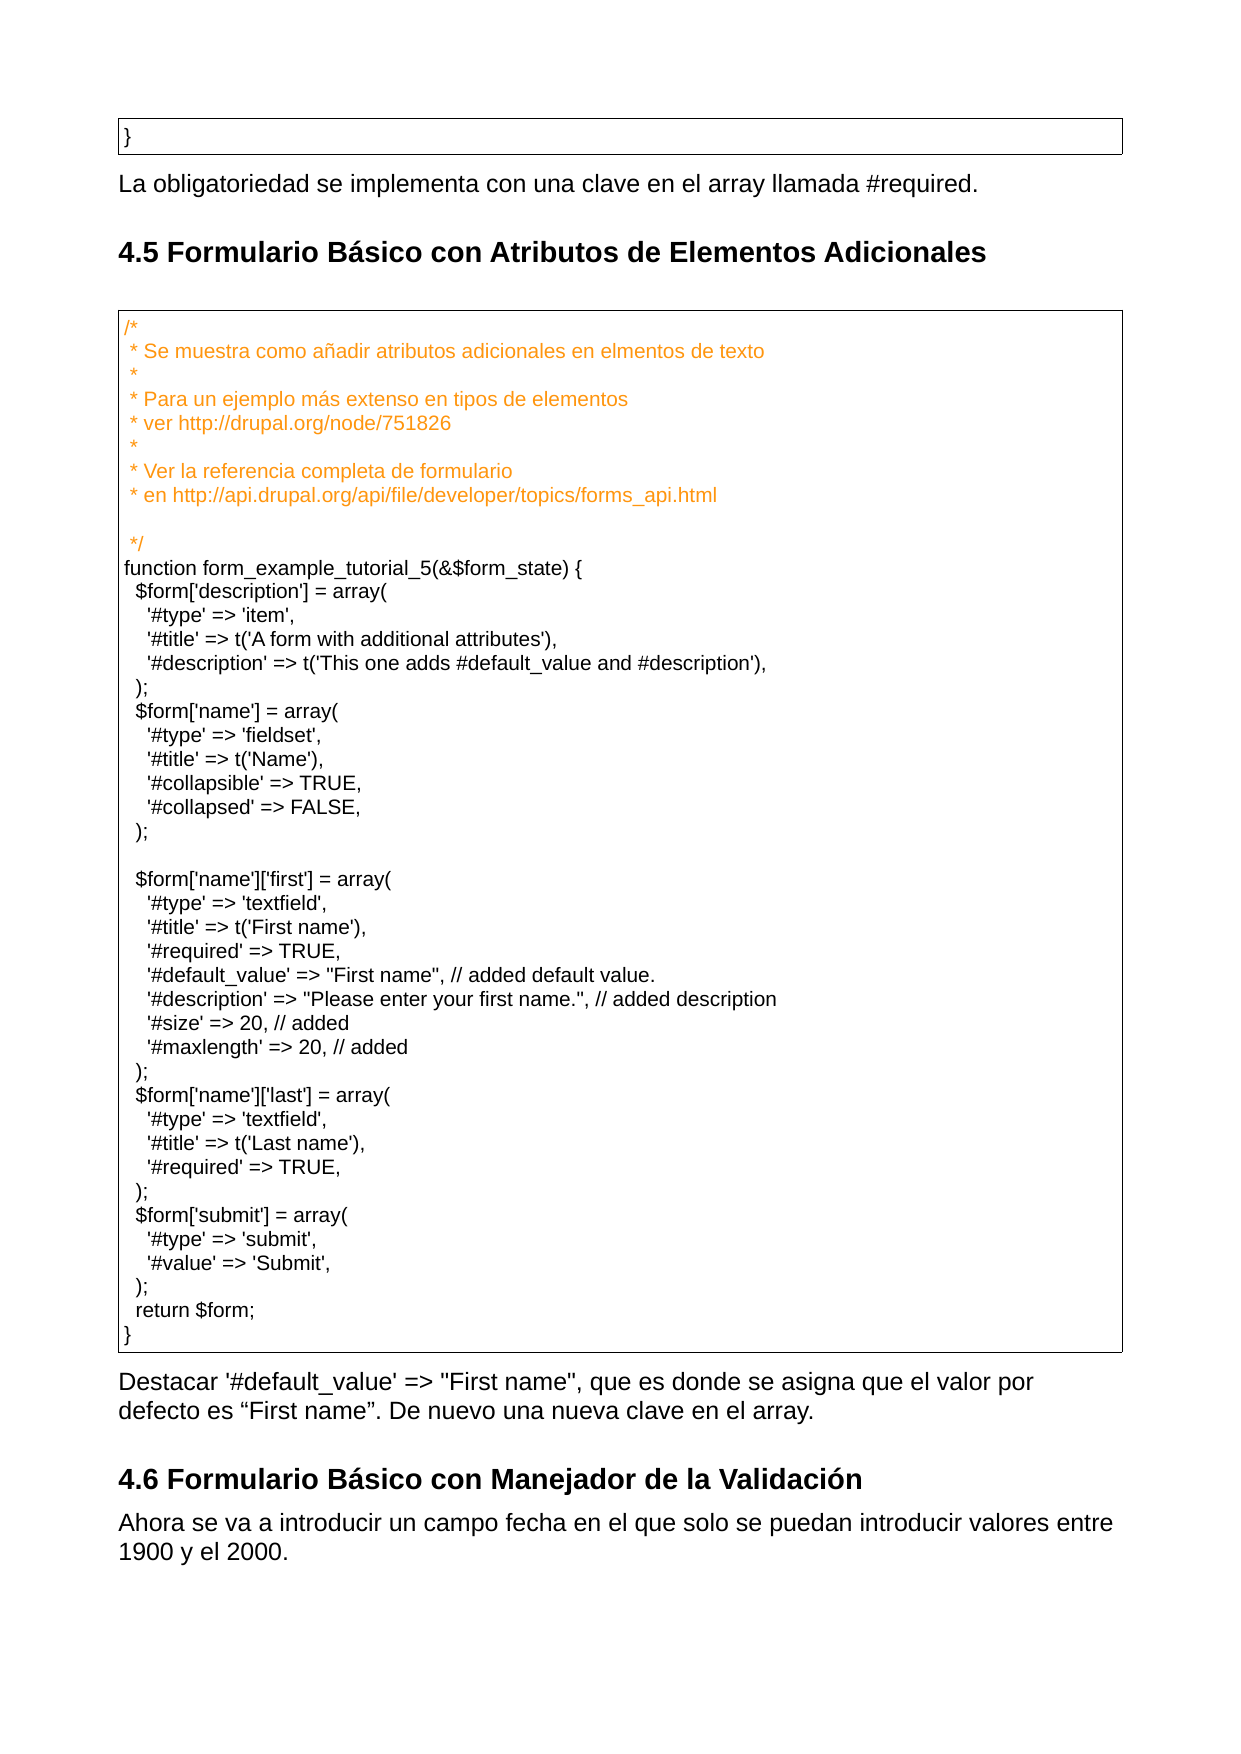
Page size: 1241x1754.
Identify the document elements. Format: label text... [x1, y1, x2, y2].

table_header } [119, 119, 1122, 154]
text Ahora se va a introducir un campo fecha en el que solo se puedan introducir valores entre 1900 y el 2000. [118, 1508, 1122, 1565]
text Destacar '#default_value' => "First name", que es donde se asigna que el valor por defecto es “First name”. De nuevo una nueva clave en el array. [118, 1367, 1122, 1424]
table_header /* * Se muestra como añadir atributos adicionales en elmentos de texto * * Para un ejemplo más extenso en tipos de elementos * ver http://drupal.org/node/751826 * * Ver la referencia completa de formulario * en http://api.drupal.org/api/file/developer/topics/forms_api.html */ function form_example_tutorial_5(&$form_state) { $form['description'] = array( '#type' => 'item', '#title' => t('A form with additional attributes'), '#description' => t('This one adds #default_value and #description'), ); $form['name'] = array( '#type' => 'fieldset', '#title' => t('Name'), '#collapsible' => TRUE, '#collapsed' => FALSE, ); $form['name']['first'] = array( '#type' => 'textfield', '#title' => t('First name'), '#required' => TRUE, '#default_value' => "First name", // added default value. '#description' => "Please enter your first name.", // added description '#size' => 20, // added '#maxlength' => 20, // added ); $form['name']['last'] = array( '#type' => 'textfield', '#title' => t('Last name'), '#required' => TRUE, ); $form['submit'] = array( '#type' => 'submit', '#value' => 'Submit', ); return $form; } [119, 311, 1122, 1352]
subtitle 4.6 Formulario Básico con Manejador de la Validación [118, 1462, 1122, 1495]
subtitle 4.5 Formulario Básico con Atributos de Elementos Adicionales [118, 235, 1122, 268]
text La obligatoriedad se implementa con una clave en el array llamada #required. [118, 168, 1122, 197]
